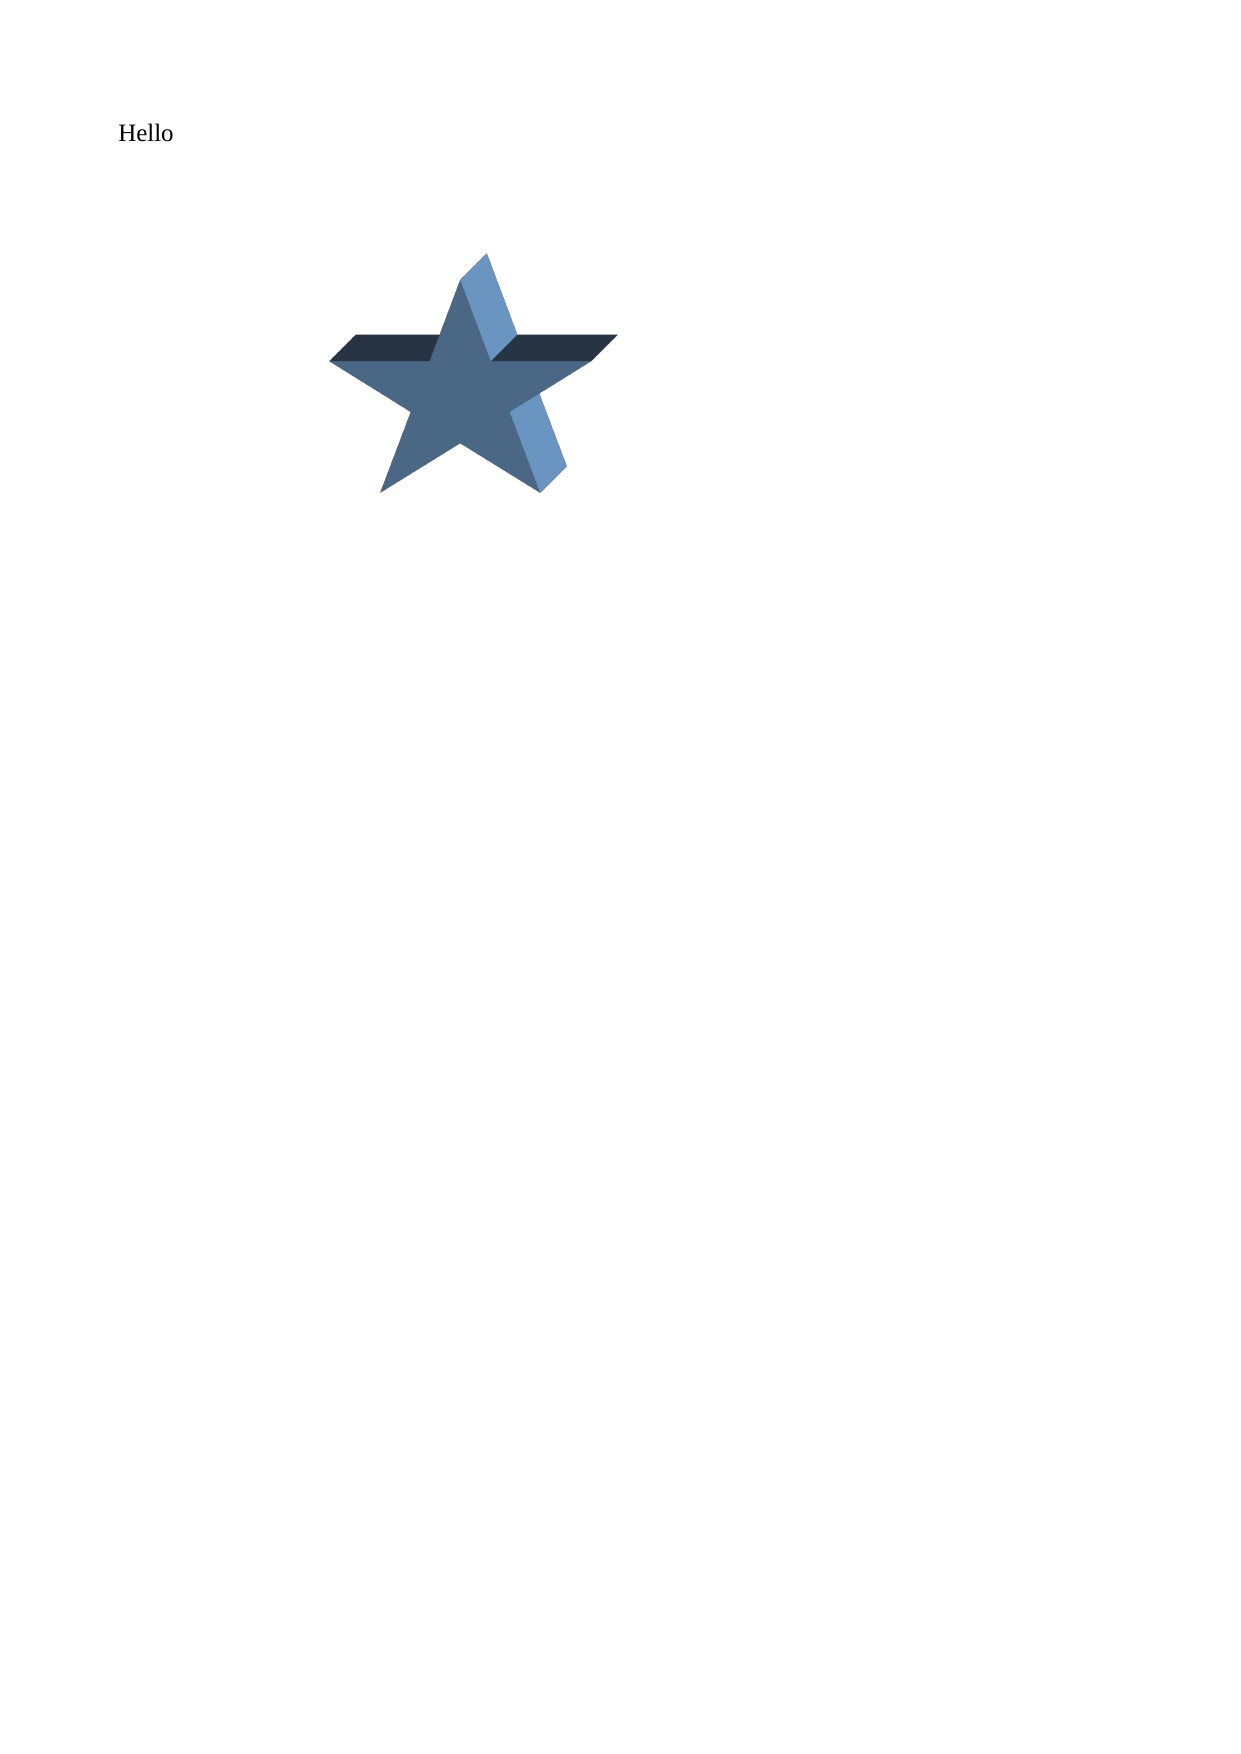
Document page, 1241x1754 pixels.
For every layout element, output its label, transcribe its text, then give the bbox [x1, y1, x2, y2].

text Hello [118, 118, 1122, 147]
